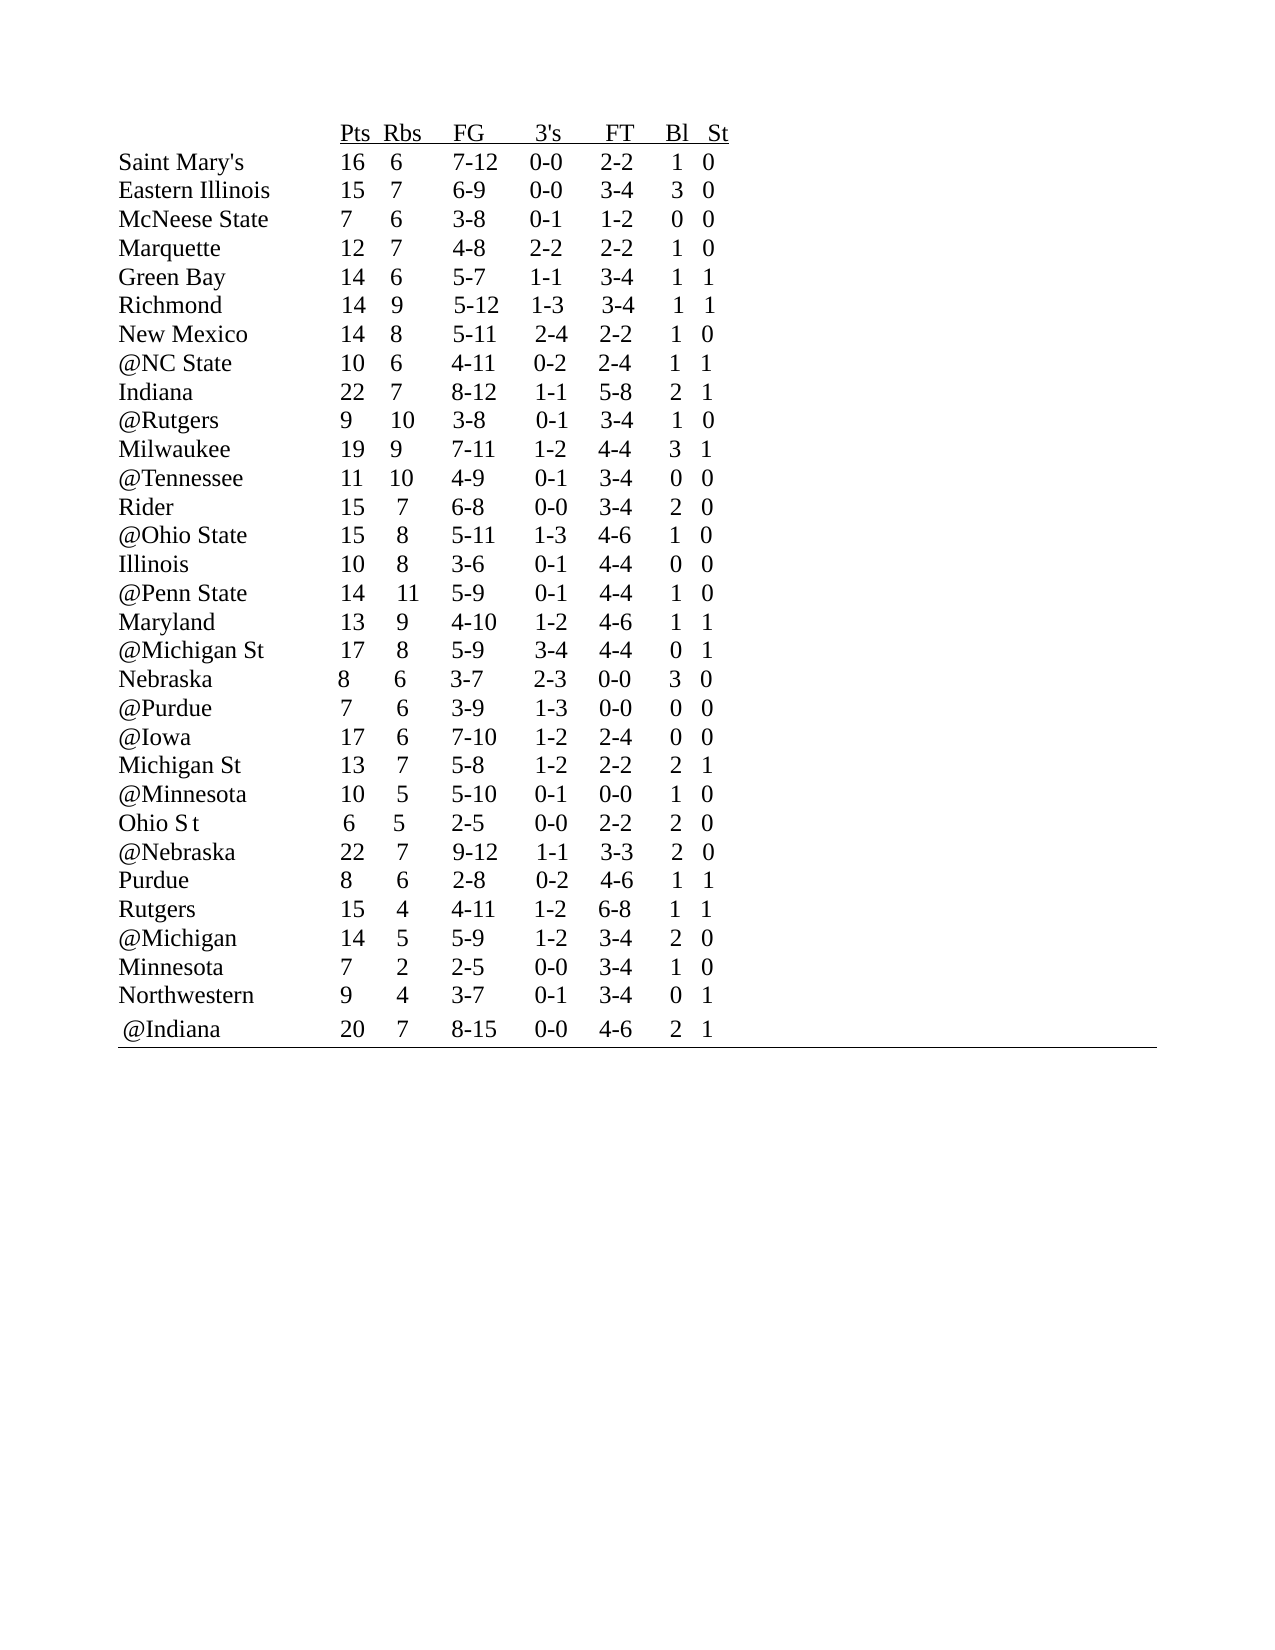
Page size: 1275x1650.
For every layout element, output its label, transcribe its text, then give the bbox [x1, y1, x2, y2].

text @NC State 10 6 4-11 0-2 2-4 1 1 [118, 348, 1157, 377]
text Nebraska 8 6 3-7 2-3 0-0 3 0 [118, 664, 1157, 693]
text @Iowa 17 6 7-10 1-2 2-4 0 0 [118, 722, 1157, 751]
text Rider 15 7 6-8 0-0 3-4 2 0 [118, 492, 1157, 521]
text New Mexico 14 8 5-11 2-4 2-2 1 0 [118, 319, 1157, 348]
text Northwestern 9 4 3-7 0-1 3-4 0 1 [118, 981, 1157, 1009]
text Michigan St 13 7 5-8 1-2 2-2 2 1 [118, 751, 1157, 779]
text Purdue 8 6 2-8 0-2 4-6 1 1 [118, 866, 1157, 894]
text @Nebraska 22 7 9-12 1-1 3-3 2 0 [118, 837, 1157, 866]
text Ohio S t 6 5 2-5 0-0 2-2 2 0 [118, 808, 1157, 837]
text Milwaukee 19 9 7-11 1-2 4-4 3 1 [118, 434, 1157, 463]
text Indiana 22 7 8-12 1-1 5-8 2 1 [118, 377, 1157, 406]
text @Rutgers 9 10 3-8 0-1 3-4 1 0 [118, 406, 1157, 434]
text Pts Rbs FG 3's FT Bl St [118, 118, 1157, 147]
text @Minnesota 10 5 5-10 0-1 0-0 1 0 [118, 779, 1157, 808]
text Saint Mary's 16 6 7-12 0-0 2-2 1 0 [118, 147, 1157, 176]
text @Indiana 20 7 8-15 0-0 4-6 2 1 [118, 1009, 1157, 1047]
text Minnesota 7 2 2-5 0-0 3-4 1 0 [118, 952, 1157, 981]
text Green Bay 14 6 5-7 1-1 3-4 1 1 [118, 262, 1157, 291]
text Eastern Illinois 15 7 6-9 0-0 3-4 3 0 [118, 176, 1157, 204]
text Richmond 14 9 5-12 1-3 3-4 1 1 [118, 291, 1157, 319]
text @Purdue 7 6 3-9 1-3 0-0 0 0 [118, 693, 1157, 722]
text Rutgers 15 4 4-11 1-2 6-8 1 1 [118, 894, 1157, 923]
text @Penn State 14 11 5-9 0-1 4-4 1 0 [118, 578, 1157, 607]
text Marquette 12 7 4-8 2-2 2-2 1 0 [118, 233, 1157, 262]
text Illinois 10 8 3-6 0-1 4-4 0 0 [118, 549, 1157, 578]
text @Michigan 14 5 5-9 1-2 3-4 2 0 [118, 923, 1157, 952]
text Maryland 13 9 4-10 1-2 4-6 1 1 [118, 607, 1157, 636]
text McNeese State 7 6 3-8 0-1 1-2 0 0 [118, 204, 1157, 233]
text @Ohio State 15 8 5-11 1-3 4-6 1 0 [118, 521, 1157, 549]
text @Tennessee 11 10 4-9 0-1 3-4 0 0 [118, 463, 1157, 492]
text @Michigan St 17 8 5-9 3-4 4-4 0 1 [118, 636, 1157, 664]
